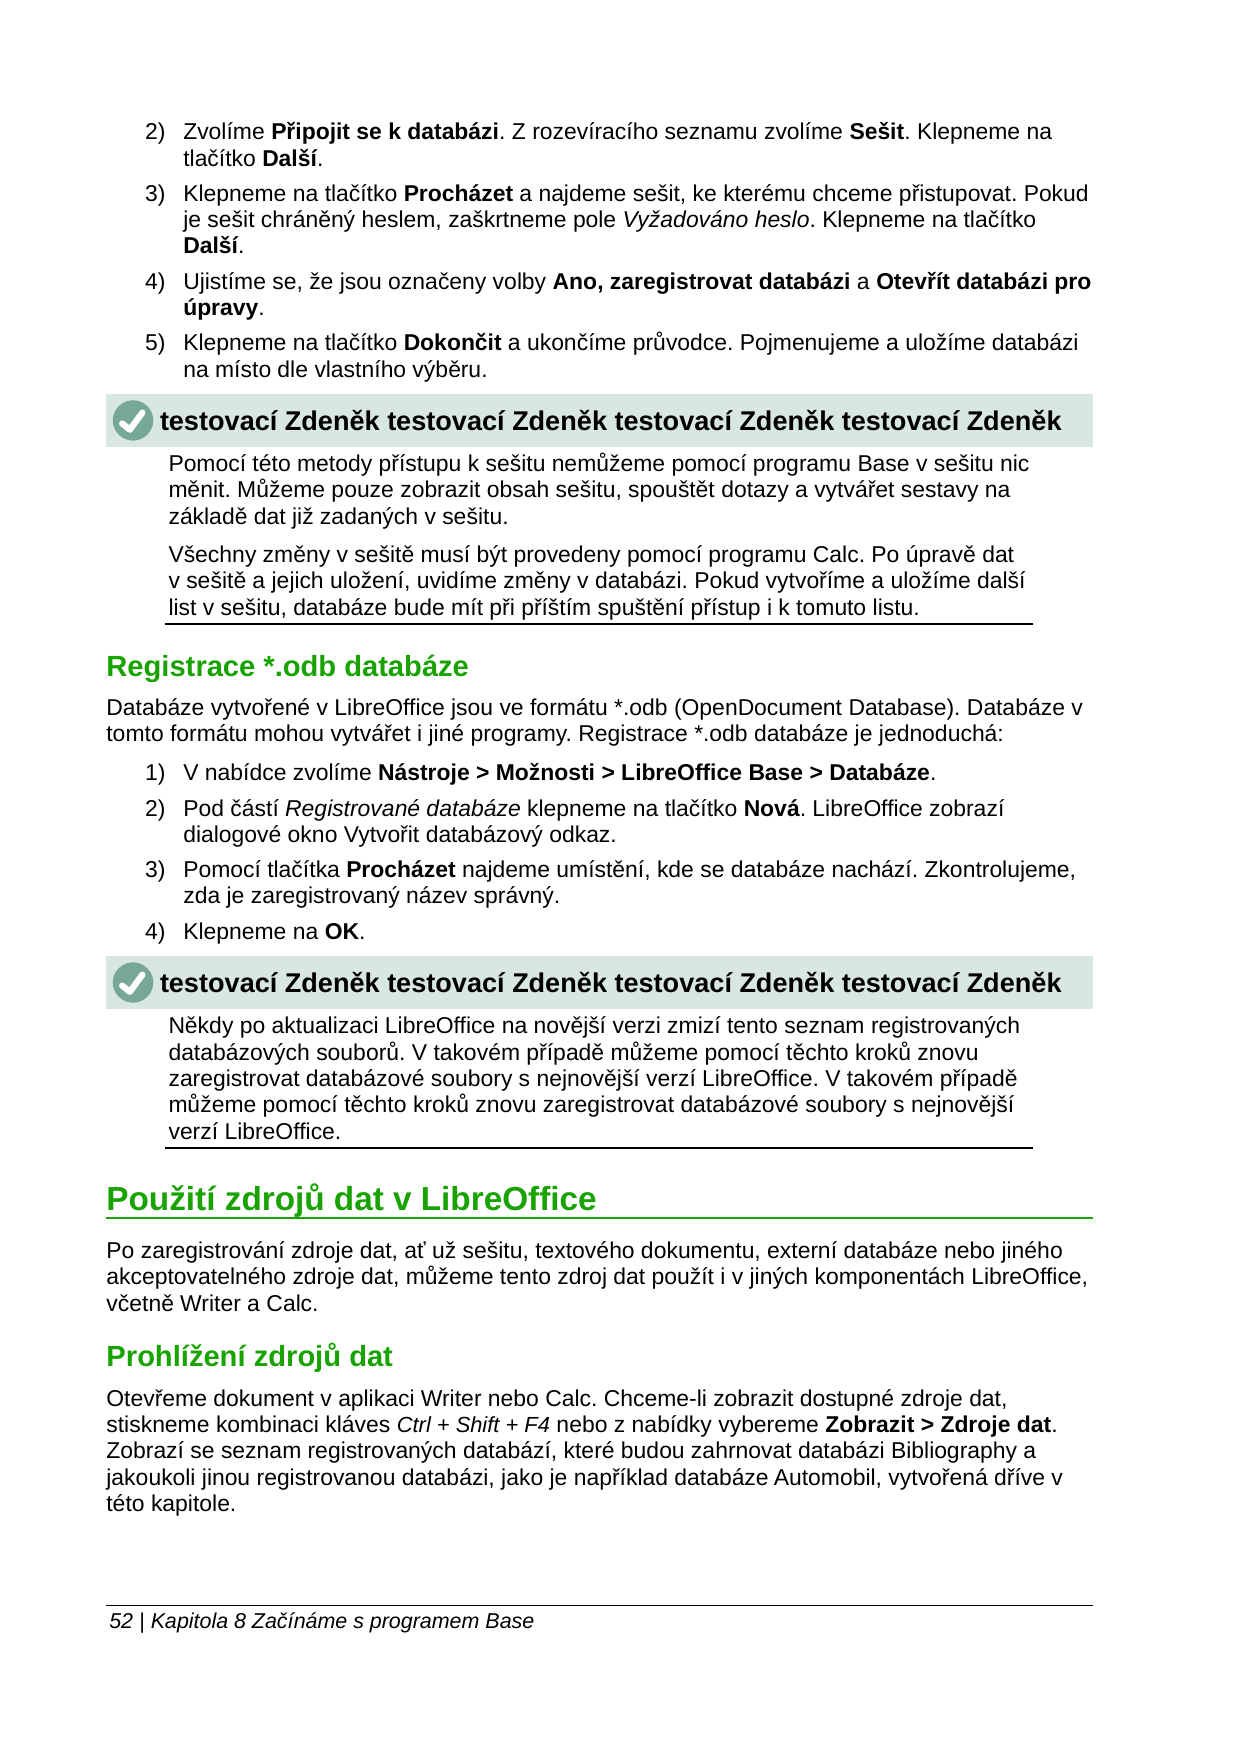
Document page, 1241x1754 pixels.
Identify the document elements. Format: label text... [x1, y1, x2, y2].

list Klepneme na tlačítko Procházet a najdeme sešit, ke kterému chceme přistupovat. Pokud je sešit chráněný heslem, zaškrtneme pole Vyžadováno heslo. Klepneme na tlačítko Další. [165, 180, 1093, 259]
text Po zaregistrování zdroje dat, ať už sešitu, textového dokumentu, externí databáze nebo jiného akceptovatelného zdroje dat, můžeme tento zdroj dat použít i v jiných komponentách LibreOffice, včetně Writer a Calc. [106, 1237, 1093, 1316]
list Pod částí Registrované databáze klepneme na tlačítko Nová. LibreOffice zobrazí dialogové okno Vytvořit databázový odkaz. [165, 794, 1093, 847]
subtitle testovací Zdeněk testovací Zdeněk testovací Zdeněk testovací Zdeněk [106, 394, 1093, 447]
text Pomocí této metody přístupu k sešitu nemůžeme pomocí programu Base v sešitu nic měnit. Můžeme pouze zobrazit obsah sešitu, spouštět dotazy a vytvářet sestavy na základě dat již zadaných v sešitu. [165, 447, 1033, 529]
list Klepneme na tlačítko Dokončit a ukončíme průvodce. Pojmenujeme a uložíme databázi na místo dle vlastního výběru. [165, 329, 1093, 382]
list Klepneme na OK. [165, 918, 1093, 944]
list Pomocí tlačítka Procházet najdeme umístění, kde se databáze nachází. Zkontrolujeme, zda je zaregistrovaný název správný. [165, 856, 1093, 909]
list V nabídce zvolíme Nástroje > Možnosti > LibreOffice Base > Databáze. [165, 759, 1093, 786]
text Někdy po aktualizaci LibreOffice na novější verzi zmizí tento seznam registrovaných databázových souborů. V takovém případě můžeme pomocí těchto kroků znovu zaregistrovat databázové soubory s nejnovější verzí LibreOffice. V takovém případě můžeme pomocí těchto kroků znovu zaregistrovat databázové soubory s nejnovější verzí LibreOffice. [165, 1009, 1033, 1147]
subtitle Registrace *.odb databáze [106, 649, 1093, 682]
subtitle testovací Zdeněk testovací Zdeněk testovací Zdeněk testovací Zdeněk [106, 956, 1093, 1009]
list Ujistíme se, že jsou označeny volby Ano, zaregistrovat databázi a Otevřít databázi pro úpravy. [165, 268, 1093, 320]
text Otevřeme dokument v aplikaci Writer nebo Calc. Chceme-li zobrazit dostupné zdroje dat, stiskneme kombinaci kláves Ctrl + Shift + F4 nebo z nabídky vybereme Zobrazit > Zdroje dat. Zobrazí se seznam registrovaných databází, které budou zahrnovat databázi Bibliography a jakoukoli jinou registrovanou databázi, jako je například databáze Automobil, vytvořená dříve v této kapitole. [106, 1385, 1093, 1517]
subtitle Použití zdrojů dat v LibreOffice [106, 1178, 1093, 1217]
subtitle Prohlížení zdrojů dat [106, 1339, 1093, 1373]
list Zvolíme Připojit se k databázi. Z rozevíracího seznamu zvolíme Sešit. Klepneme na tlačítko Další. [165, 118, 1093, 171]
text Databáze vytvořené v LibreOffice jsou ve formátu *.odb (OpenDocument Database). Databáze v tomto formátu mohou vytvářet i jiné programy. Registrace *.odb databáze je jednoduchá: [106, 694, 1093, 747]
text Všechny změny v sešitě musí být provedeny pomocí programu Calc. Po úpravě dat v sešitě a jejich uložení, uvidíme změny v databázi. Pokud vytvoříme a uložíme další list v sešitu, databáze bude mít při příštím spuštění přístup i k tomuto listu. [165, 538, 1033, 623]
